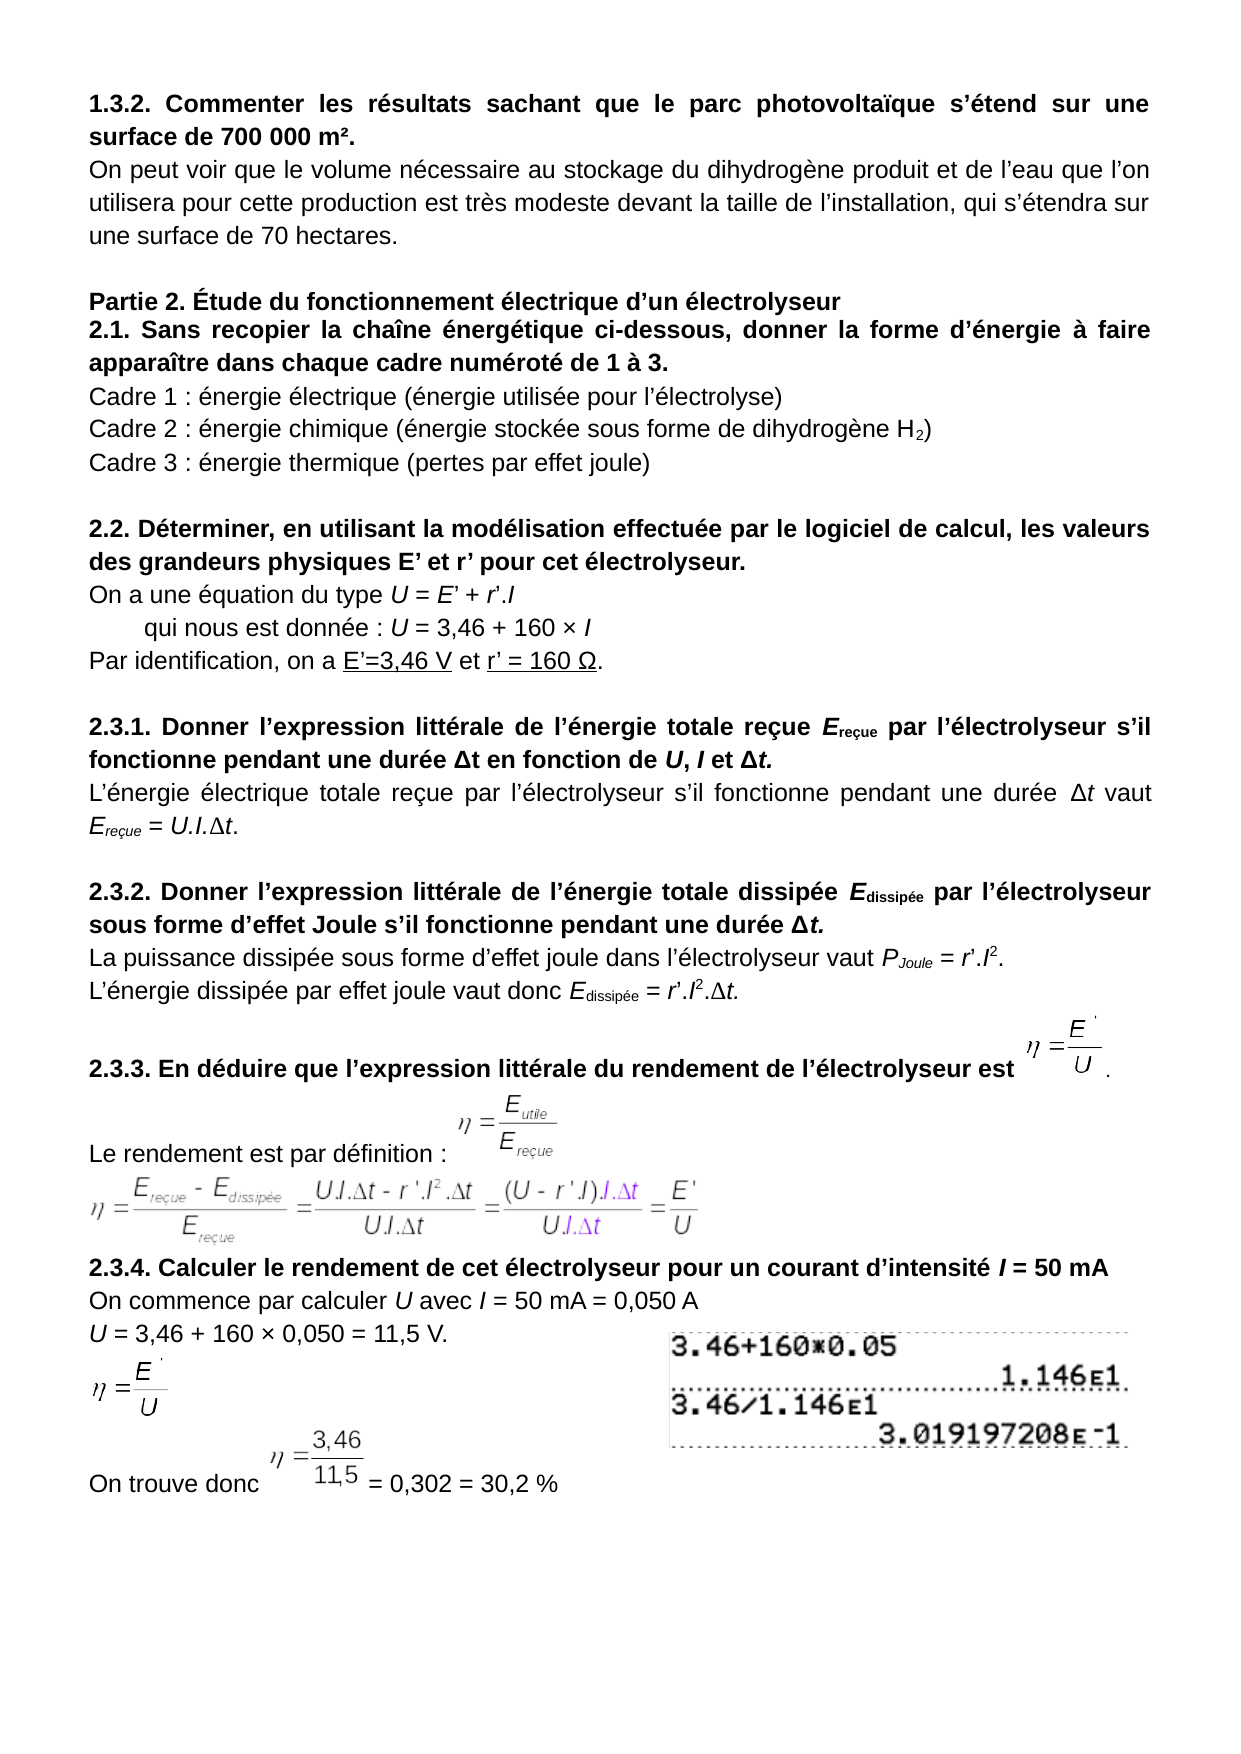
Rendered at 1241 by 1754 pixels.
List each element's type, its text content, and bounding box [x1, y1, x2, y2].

text On trouve donc = 0,302 = 30,2 % [88, 1424, 1152, 1498]
text La puissance dissipée sous forme d’effet joule dans l’électrolyseur vaut PJoule = r’.I2. [88, 943, 1152, 972]
text Cadre 2 : énergie chimique (énergie stockée sous forme de dihydrogène H2) [88, 414, 1152, 443]
text qui nous est donnée : U = 3,46 + 160 × I [88, 613, 1152, 641]
text 2.3.1. Donner l’expression littérale de l’énergie totale reçue Ereçue par l’électrolyseur s’il fonctionne pendant une durée Δt en fonction de U, I et Δt. [88, 712, 1152, 773]
text U = 3,46 + 160 × 0,050 = 11,5 V. [88, 1319, 1152, 1348]
text 1.3.2. Commenter les résultats sachant que le parc photovoltaïque s’étend sur une surface de 700 000 m². [88, 88, 1152, 150]
text 2.1. Sans recopier la chaîne énergétique ci-dessous, donner la forme d’énergie à faire apparaître dans chaque cadre numéroté de 1 à 3. [88, 315, 1152, 377]
text L’énergie électrique totale reçue par l’électrolyseur s’il fonctionne pendant une durée Δt vaut Ereçue = U.I.Δt. [88, 778, 1152, 839]
text 2.2. Déterminer, en utilisant la modélisation effectuée par le logiciel de calcul, les valeurs des grandeurs physiques E’ et r’ pour cet électrolyseur. [88, 513, 1152, 575]
text 2.3.3. En déduire que l’expression littérale du rendement de l’électrolyseur est . [88, 1009, 1152, 1083]
text L’énergie dissipée par effet joule vaut donc Edissipée = r’.I2.Δt. [88, 976, 1152, 1005]
text On a une équation du type U = E’ + r’.I [88, 579, 1152, 608]
text On commence par calculer U avec I = 50 mA = 0,050 A [88, 1286, 1152, 1314]
text Par identification, on a E’=3,46 V et r’ = 160 Ω. [88, 646, 1152, 674]
text 2.3.4. Calculer le rendement de cet électrolyseur pour un courant d’intensité I = 50 mA [88, 1253, 1152, 1282]
text 2.3.2. Donner l’expression littérale de l’énergie totale dissipée Edissipée par l’électrolyseur sous forme d’effet Joule s’il fonctionne pendant une durée Δt. [88, 877, 1152, 939]
text Cadre 3 : énergie thermique (pertes par effet joule) [88, 447, 1152, 476]
text Cadre 1 : énergie électrique (énergie utilisée pour l’électrolyse) [88, 381, 1152, 410]
text Partie 2. Étude du fonctionnement électrique d’un électrolyseur [88, 287, 1152, 315]
text On peut voir que le volume nécessaire au stockage du dihydrogène produit et de l’eau que l’on utilisera pour cette production est très modeste devant la taille de l’installation, qui s’étendra sur une surface de 70 hectares. [88, 154, 1152, 249]
text Le rendement est par définition : [88, 1087, 1152, 1168]
picture [668, 1332, 1129, 1448]
